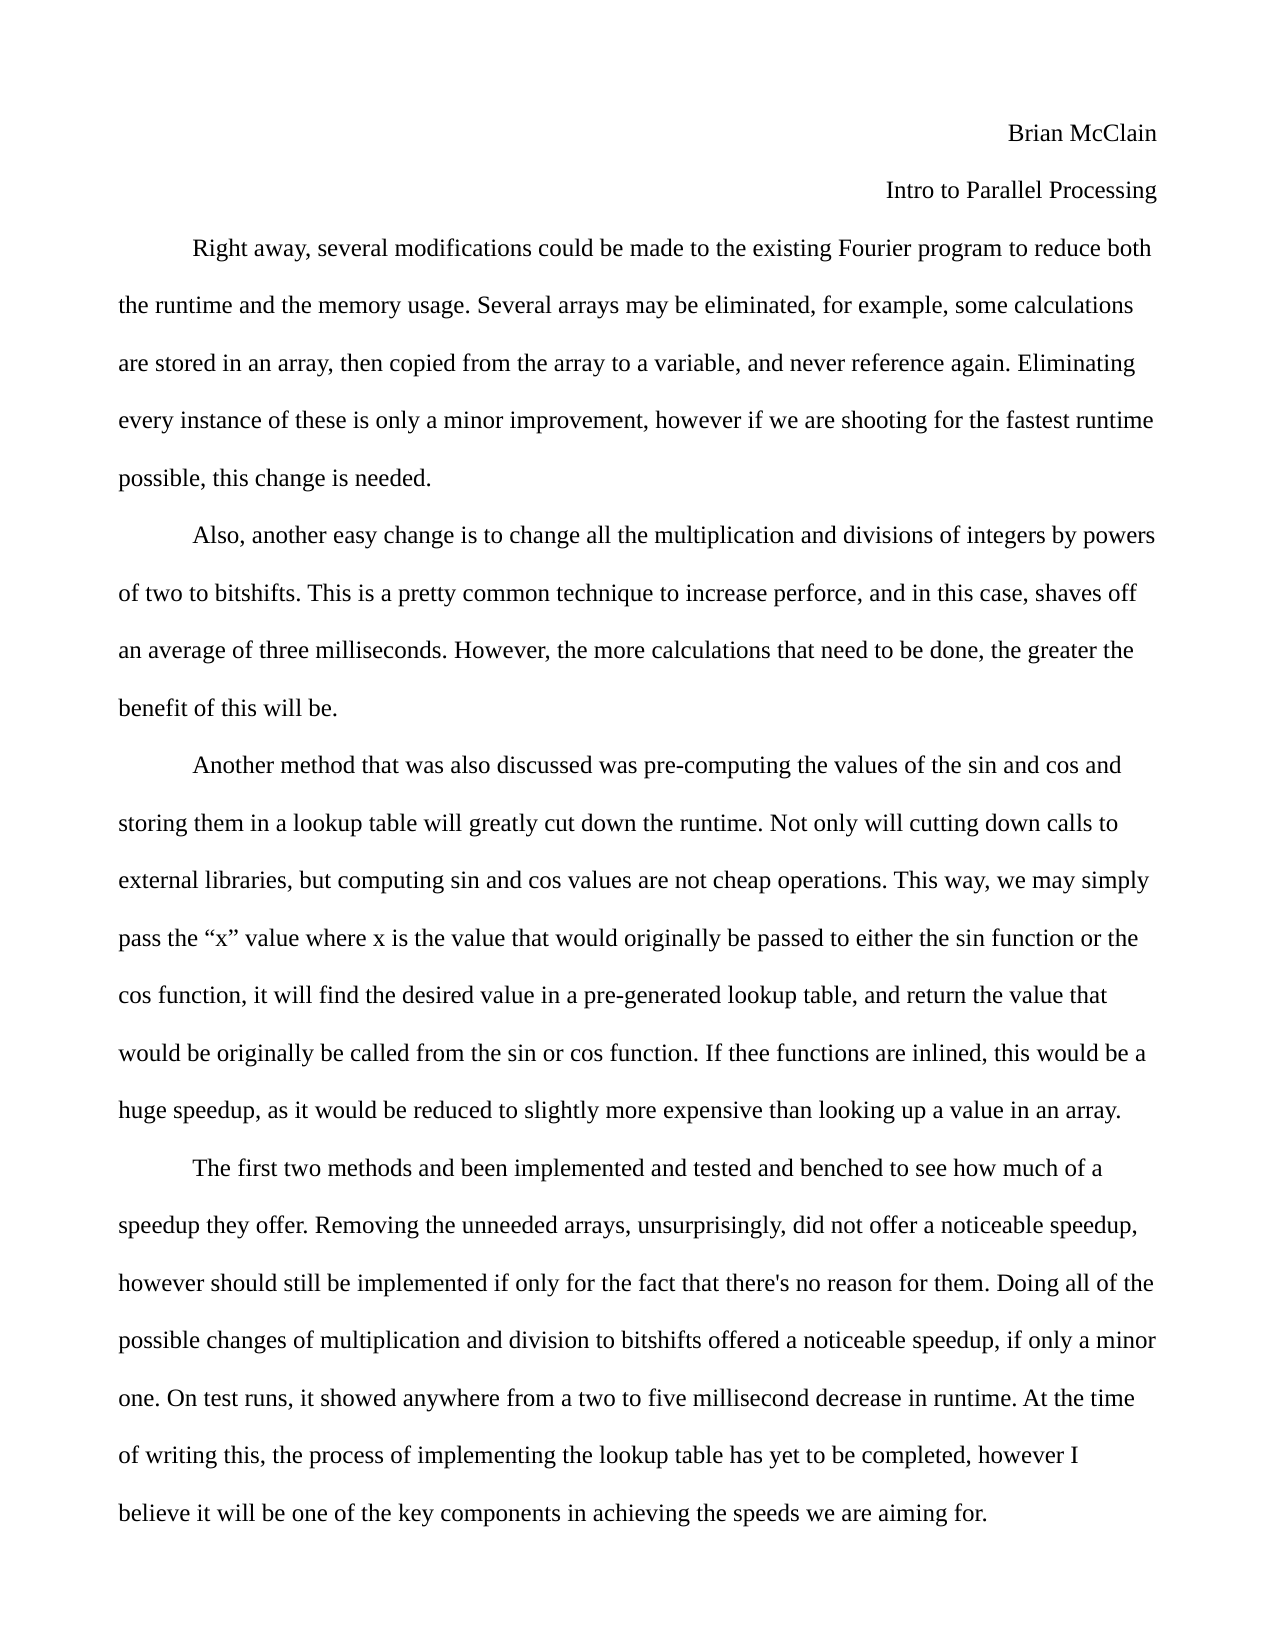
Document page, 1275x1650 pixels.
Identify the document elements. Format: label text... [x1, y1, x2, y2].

text Also, another easy change is to change all the multiplication and divisions of integers by powers of two to bitshifts. This is a pretty common technique to increase perforce, and in this case, shaves off an average of three milliseconds. However, the more calculations that need to be done, the greater the benefit of this will be. [118, 521, 1157, 722]
text Intro to Parallel Processing [118, 176, 1157, 204]
text Brian McClain [118, 118, 1157, 147]
text Another method that was also discussed was pre-computing the values of the sin and cos and storing them in a lookup table will greatly cut down the runtime. Not only will cutting down calls to external libraries, but computing sin and cos values are not cheap operations. This way, we may simply pass the “x” value where x is the value that would originally be passed to either the sin function or the cos function, it will find the desired value in a pre-generated lookup table, and return the value that would be originally be called from the sin or cos function. If thee functions are inlined, this would be a huge speedup, as it would be reduced to slightly more expensive than looking up a value in an array. [118, 751, 1157, 1124]
text Right away, several modifications could be made to the existing Fourier program to reduce both the runtime and the memory usage. Several arrays may be eliminated, for example, some calculations are stored in an array, then copied from the array to a variable, and never reference again. Eliminating every instance of these is only a minor improvement, however if we are shooting for the fastest runtime possible, this change is needed. [118, 233, 1157, 492]
text The first two methods and been implemented and tested and benched to see how much of a speedup they offer. Removing the unneeded arrays, unsurprisingly, did not offer a noticeable speedup, however should still be implemented if only for the fact that there's no reason for them. Doing all of the possible changes of multiplication and division to bitshifts offered a noticeable speedup, if only a minor one. On test runs, it showed anywhere from a two to five millisecond decrease in runtime. At the time of writing this, the process of implementing the lookup table has yet to be completed, however I believe it will be one of the key components in achieving the speeds we are aiming for. [118, 1153, 1157, 1527]
